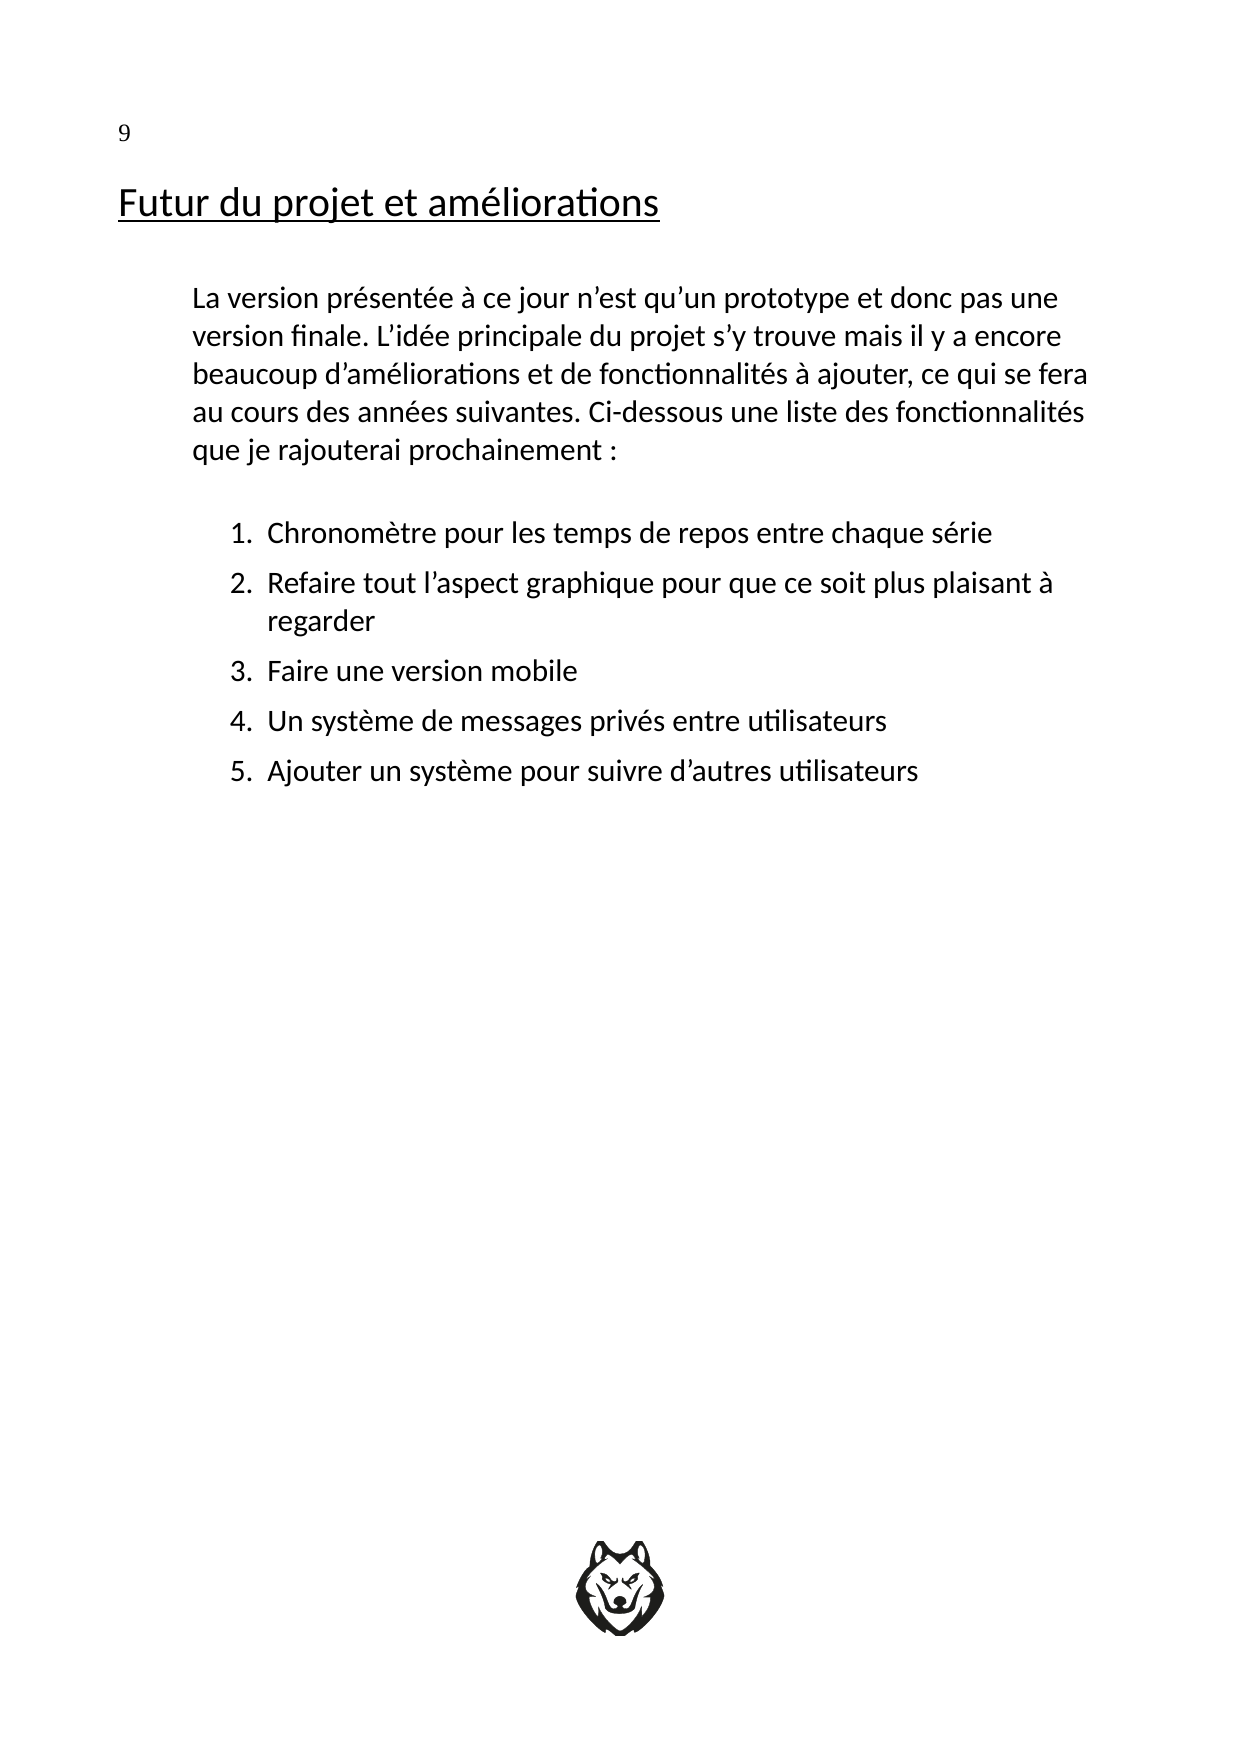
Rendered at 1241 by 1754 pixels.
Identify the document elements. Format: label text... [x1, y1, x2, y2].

list Chronomètre pour les temps de repos entre chaque série [229, 513, 1122, 551]
text La version présentée à ce jour n’est qu’un prototype et donc pas une version finale. L’idée principale du projet s’y trouve mais il y a encore beaucoup d’améliorations et de fonctionnalités à ajouter, ce qui se fera au cours des années suivantes. Ci-dessous une liste des fonctionnalités que je rajouterai prochainement : [192, 278, 1122, 469]
list Ajouter un système pour suivre d’autres utilisateurs [229, 751, 1122, 789]
text Futur du projet et améliorations [118, 176, 1122, 227]
list Faire une version mobile [229, 651, 1122, 689]
list Refaire tout l’aspect graphique pour que ce soit plus plaisant à regarder [229, 563, 1122, 639]
list Un système de messages privés entre utilisateurs [229, 701, 1122, 739]
